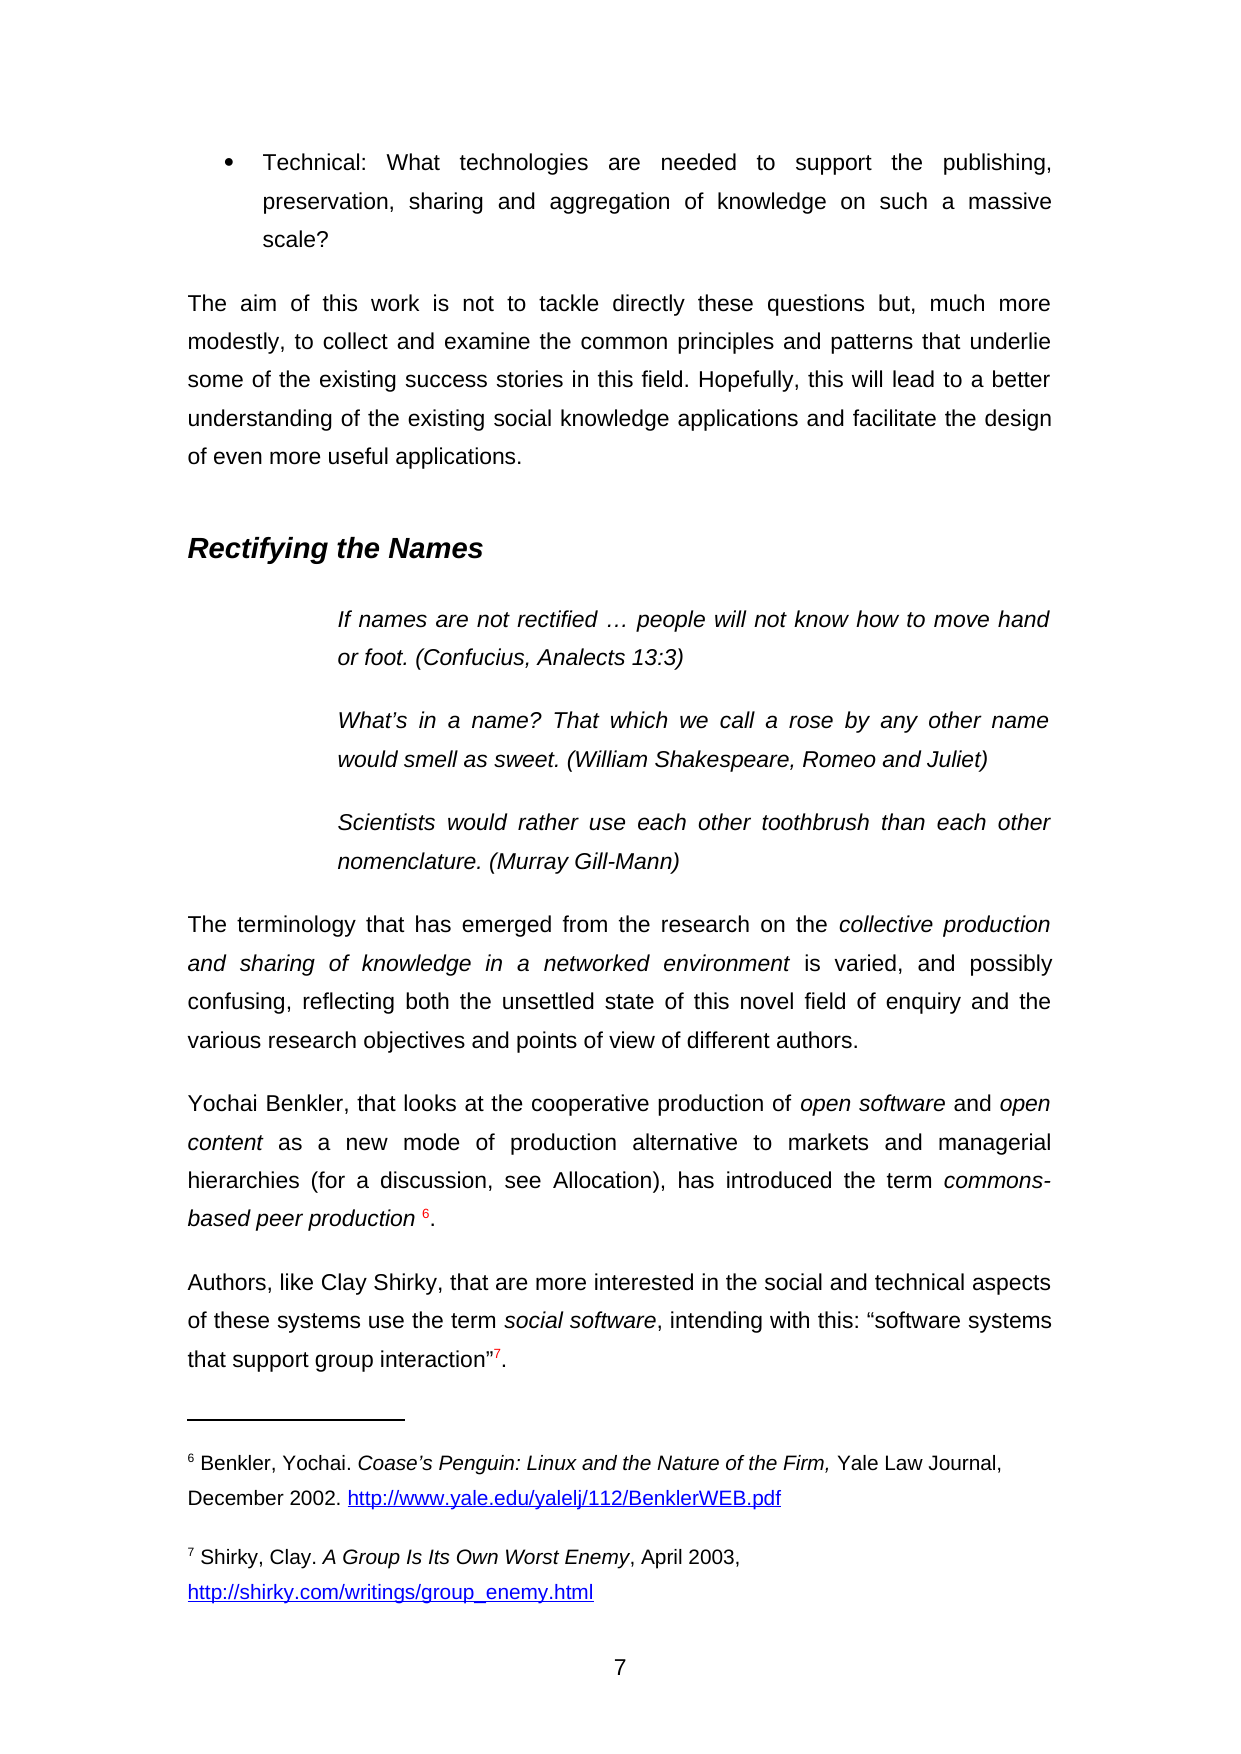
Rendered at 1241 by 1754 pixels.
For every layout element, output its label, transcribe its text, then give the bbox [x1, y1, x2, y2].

text Benkler, Yochai. Coase’s Penguin: Linux and the Nature of the Firm, Yale Law Journal, December 2002. http://www.yale.edu/yalelj/112/BenklerWEB.pdf [187, 1451, 1053, 1509]
text Scientists would rather use each other toothbrush than each other nomenclature. (Murray Gill-Mann) [337, 810, 1053, 874]
subtitle Rectifying the Names [187, 532, 1053, 565]
text Shirky, Clay. A Group Is Its Own Worst Enemy, April 2003, http://shirky.com/writings/group_enemy.html [187, 1546, 1053, 1604]
text What’s in a name? That which we call a rose by any other name would smell as sweet. (William Shakespeare, Romeo and Juliet) [337, 708, 1053, 772]
text Authors, like Clay Shirky, that are more interested in the social and technical aspects of these systems use the term social software, intending with this: “software systems that support group interaction”. [187, 1269, 1053, 1372]
text The terminology that has emerged from the research on the collective production and sharing of knowledge in a networked environment is varied, and possibly confusing, reflecting both the unsettled state of this novel field of enquiry and the various research objectives and points of view of different authors. [187, 912, 1053, 1053]
text The aim of this work is not to tackle directly these questions but, much more modestly, to collect and examine the common principles and patterns that underlie some of the existing success stories in this field. Hopefully, this will lead to a better understanding of the existing social knowledge applications and facilitate the design of even more useful applications. [187, 290, 1053, 470]
list Technical: What technologies are needed to support the publishing, preservation, sharing and aggregation of knowledge on such a massive scale? [225, 150, 1053, 252]
text If names are not rectified … people will not know how to move hand or foot. (Confucius, Analects 13:3) [337, 606, 1053, 670]
text Yochai Benkler, that looks at the cooperative production of open software and open content as a new mode of production alternative to markets and managerial hierarchies (for a discussion, see Allocation), has introduced the term commons-based peer production . [187, 1091, 1053, 1232]
